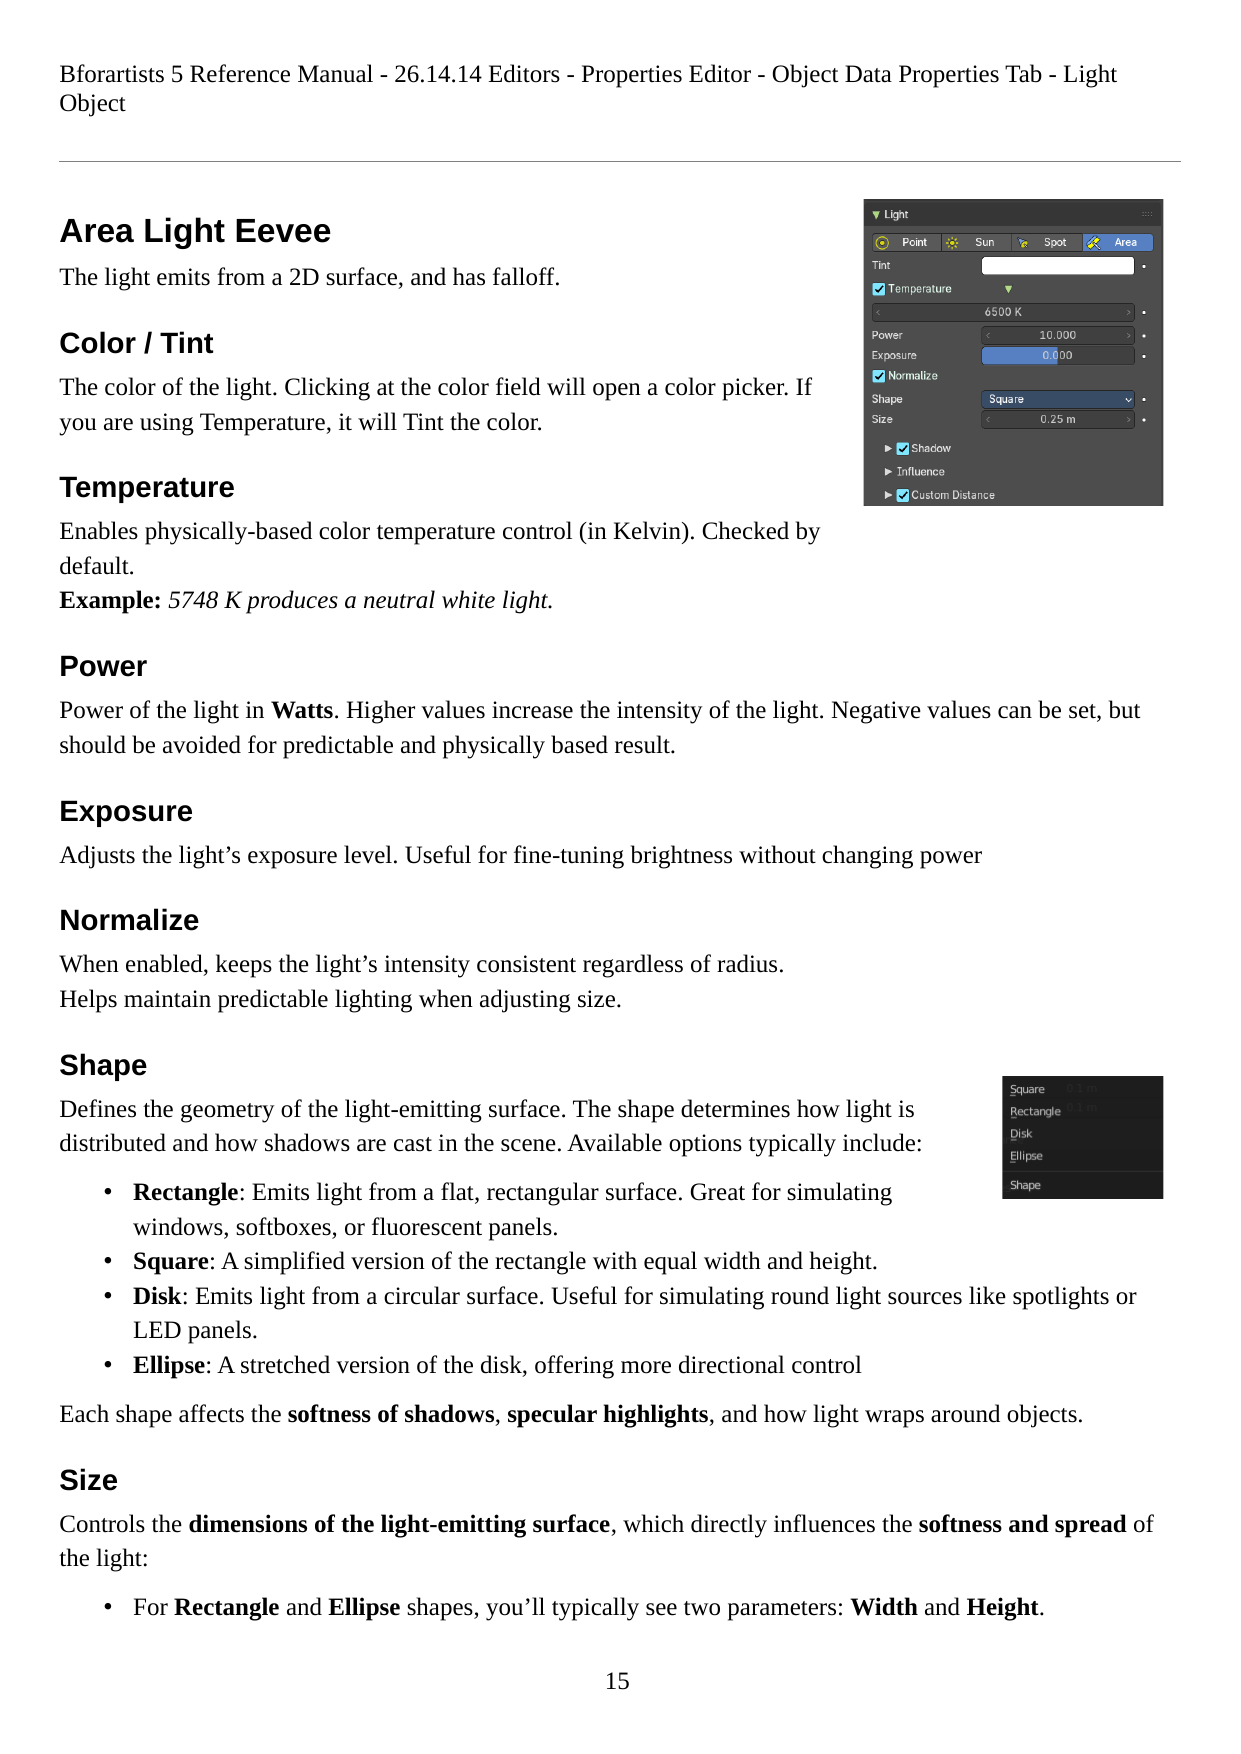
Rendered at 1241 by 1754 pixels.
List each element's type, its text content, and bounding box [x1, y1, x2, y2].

text Controls the dimensions of the light-emitting surface, which directly influences the softness and spread of the light: [59, 1509, 1181, 1572]
subtitle Exposure [59, 793, 1181, 827]
list For Rectangle and Ellipse shapes, you’ll typically see two parameters: Width and Height. [103, 1592, 1181, 1621]
subtitle Size [59, 1463, 1181, 1496]
text The color of the light. Clicking at the color field will open a color picker. If you are using Temperature, it will Tint the color. [59, 372, 863, 435]
subtitle [1164, 211, 1181, 250]
subtitle Color / Tint [59, 326, 863, 359]
subtitle [1164, 470, 1181, 504]
list Disk: Emits light from a circular surface. Useful for simulating round light sources like spotlights or LED panels. [103, 1281, 1181, 1344]
subtitle Power [59, 649, 1181, 683]
text When enabled, keeps the light’s intensity consistent regardless of radius. Helps maintain predictable lighting when adjusting size. [59, 949, 1181, 1013]
subtitle Normalize [59, 903, 1181, 937]
subtitle [1164, 326, 1181, 359]
picture [1002, 1076, 1164, 1199]
list Square: A simplified version of the rectangle with equal width and height. [103, 1246, 1181, 1275]
list Ellipse: A stretched version of the disk, offering more directional control [103, 1350, 1181, 1379]
text Each shape affects the softness of shadows, specular highlights, and how light wraps around objects. [59, 1399, 1181, 1428]
text Power of the light in Watts. Higher values increase the intensity of the light. Negative values can be set, but should be avoided for predictable and physically based result. [59, 695, 1181, 758]
text Adjusts the light’s exposure level. Useful for fine-tuning brightness without changing power [59, 840, 1181, 868]
list Rectangle: Emits light from a flat, rectangular surface. Great for simulating windows, softboxes, or fluorescent panels. [103, 1177, 1181, 1241]
subtitle Shape [59, 1048, 1181, 1081]
text Enables physically-based color temperature control (in Kelvin). Checked by default. Example: 5748 K produces a neutral white light. [59, 516, 1181, 614]
subtitle Temperature [59, 470, 863, 504]
picture [863, 199, 1164, 506]
subtitle Area Light Eevee [3, 211, 863, 250]
text The light emits from a 2D surface, and has falloff. [59, 262, 863, 291]
text Defines the geometry of the light-emitting surface. The shape determines how light is distributed and how shadows are cast in the scene. Available options typically include: [59, 1094, 1002, 1157]
